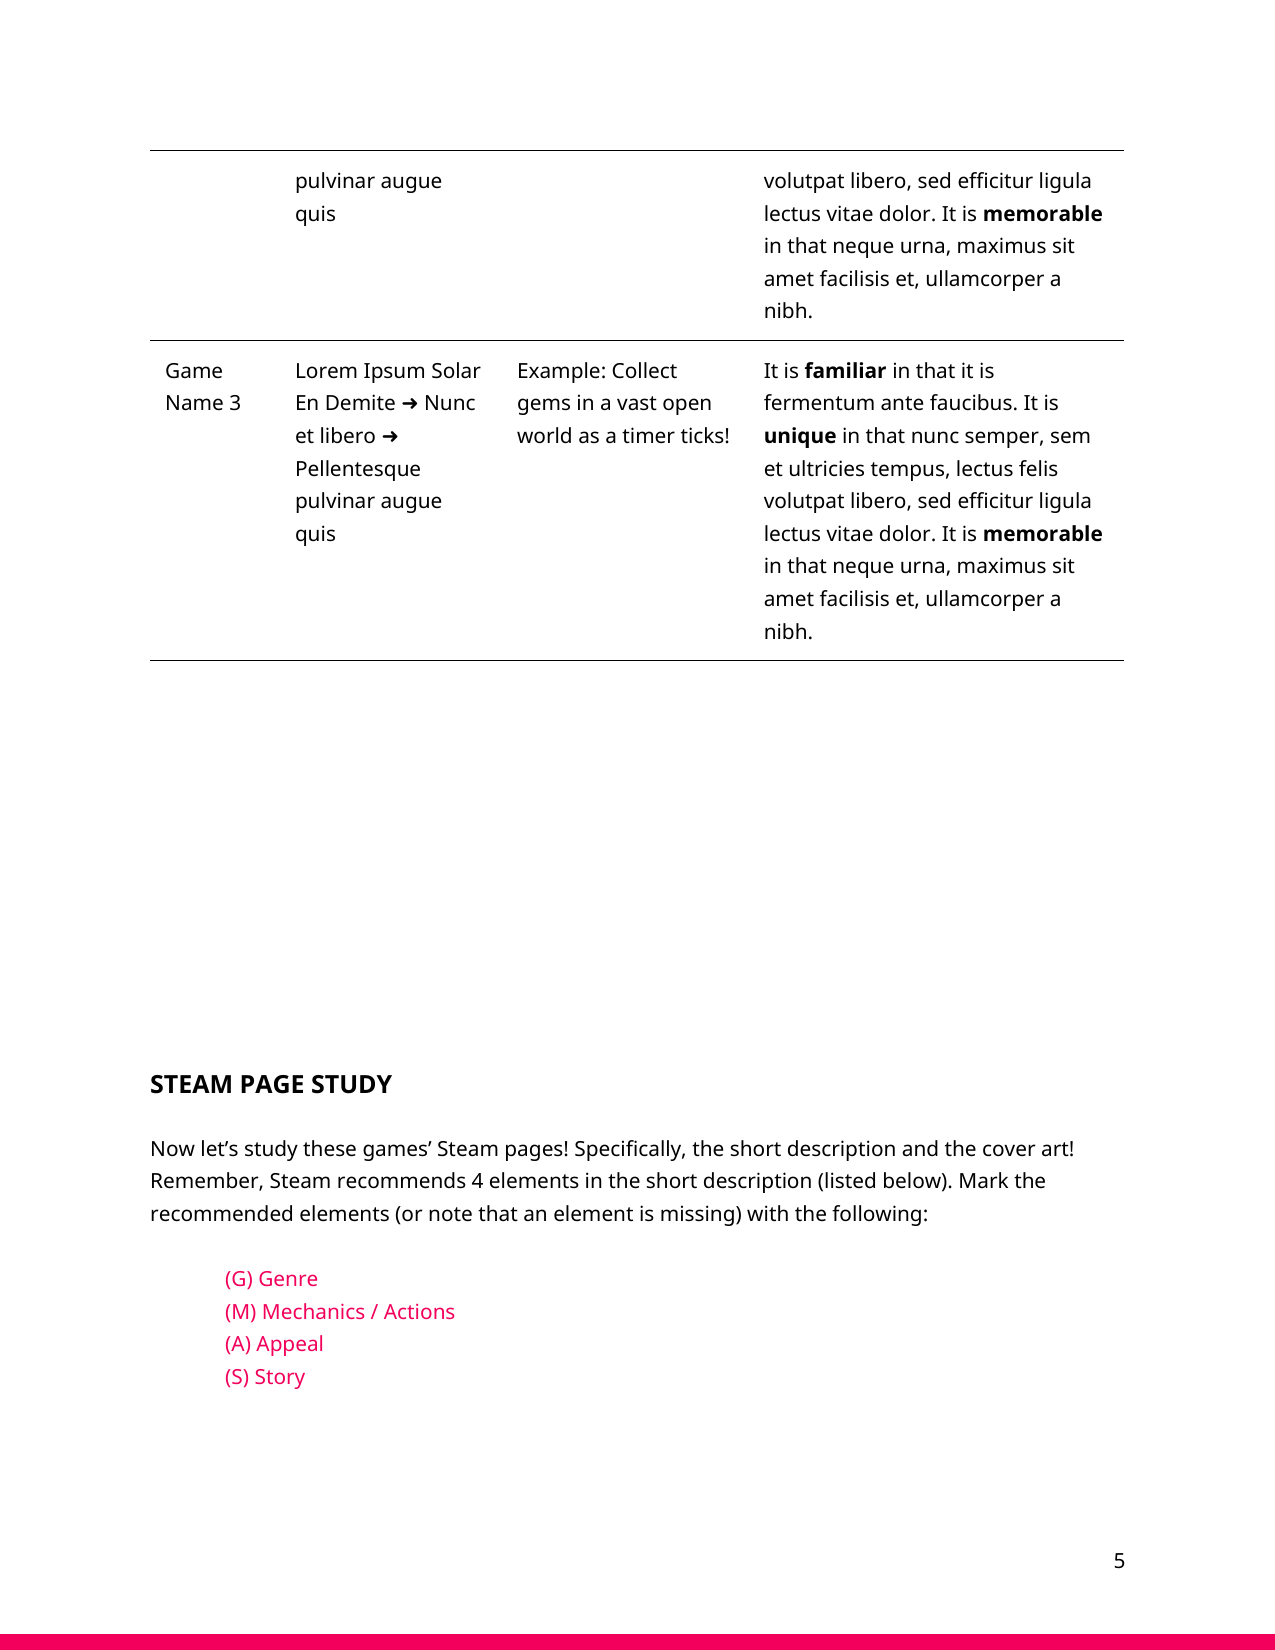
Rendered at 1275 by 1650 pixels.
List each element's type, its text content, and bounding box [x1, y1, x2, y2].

table_cell [150, 151, 280, 340]
table_cell [502, 151, 748, 340]
table_cell Example: Collect gems in a vast open world as a timer ticks! [502, 341, 748, 660]
text (S) Story [225, 1362, 1125, 1390]
table_cell Lorem Ipsum Solar En Demite ➜ Nunc et libero ➜ Pellentesque pulvinar augue quis [280, 341, 502, 660]
subtitle STEAM PAGE STUDY [150, 1067, 1125, 1101]
table_cell volutpat libero, sed efficitur ligula lectus vitae dolor. It is memorable in that neque urna, maximus sit amet facilisis et, ullamcorper a nibh. [749, 151, 1124, 340]
text (A) Appeal [225, 1329, 1125, 1358]
table_cell pulvinar augue quis [280, 151, 502, 340]
text Now let’s study these games’ Steam pages! Specifically, the short description and the cover art! Remember, Steam recommends 4 elements in the short description (listed below). Mark the recommended elements (or note that an element is missing) with the following: [150, 1134, 1125, 1227]
text (G) Genre [225, 1264, 1125, 1293]
table_cell It is familiar in that it is fermentum ante faucibus. It is unique in that nunc semper, sem et ultricies tempus, lectus felis volutpat libero, sed efficitur ligula lectus vitae dolor. It is memorable in that neque urna, maximus sit amet facilisis et, ullamcorper a nibh. [749, 341, 1124, 660]
text (M) Mechanics / Actions [225, 1297, 1125, 1325]
table_cell Game Name 3 [150, 341, 280, 660]
